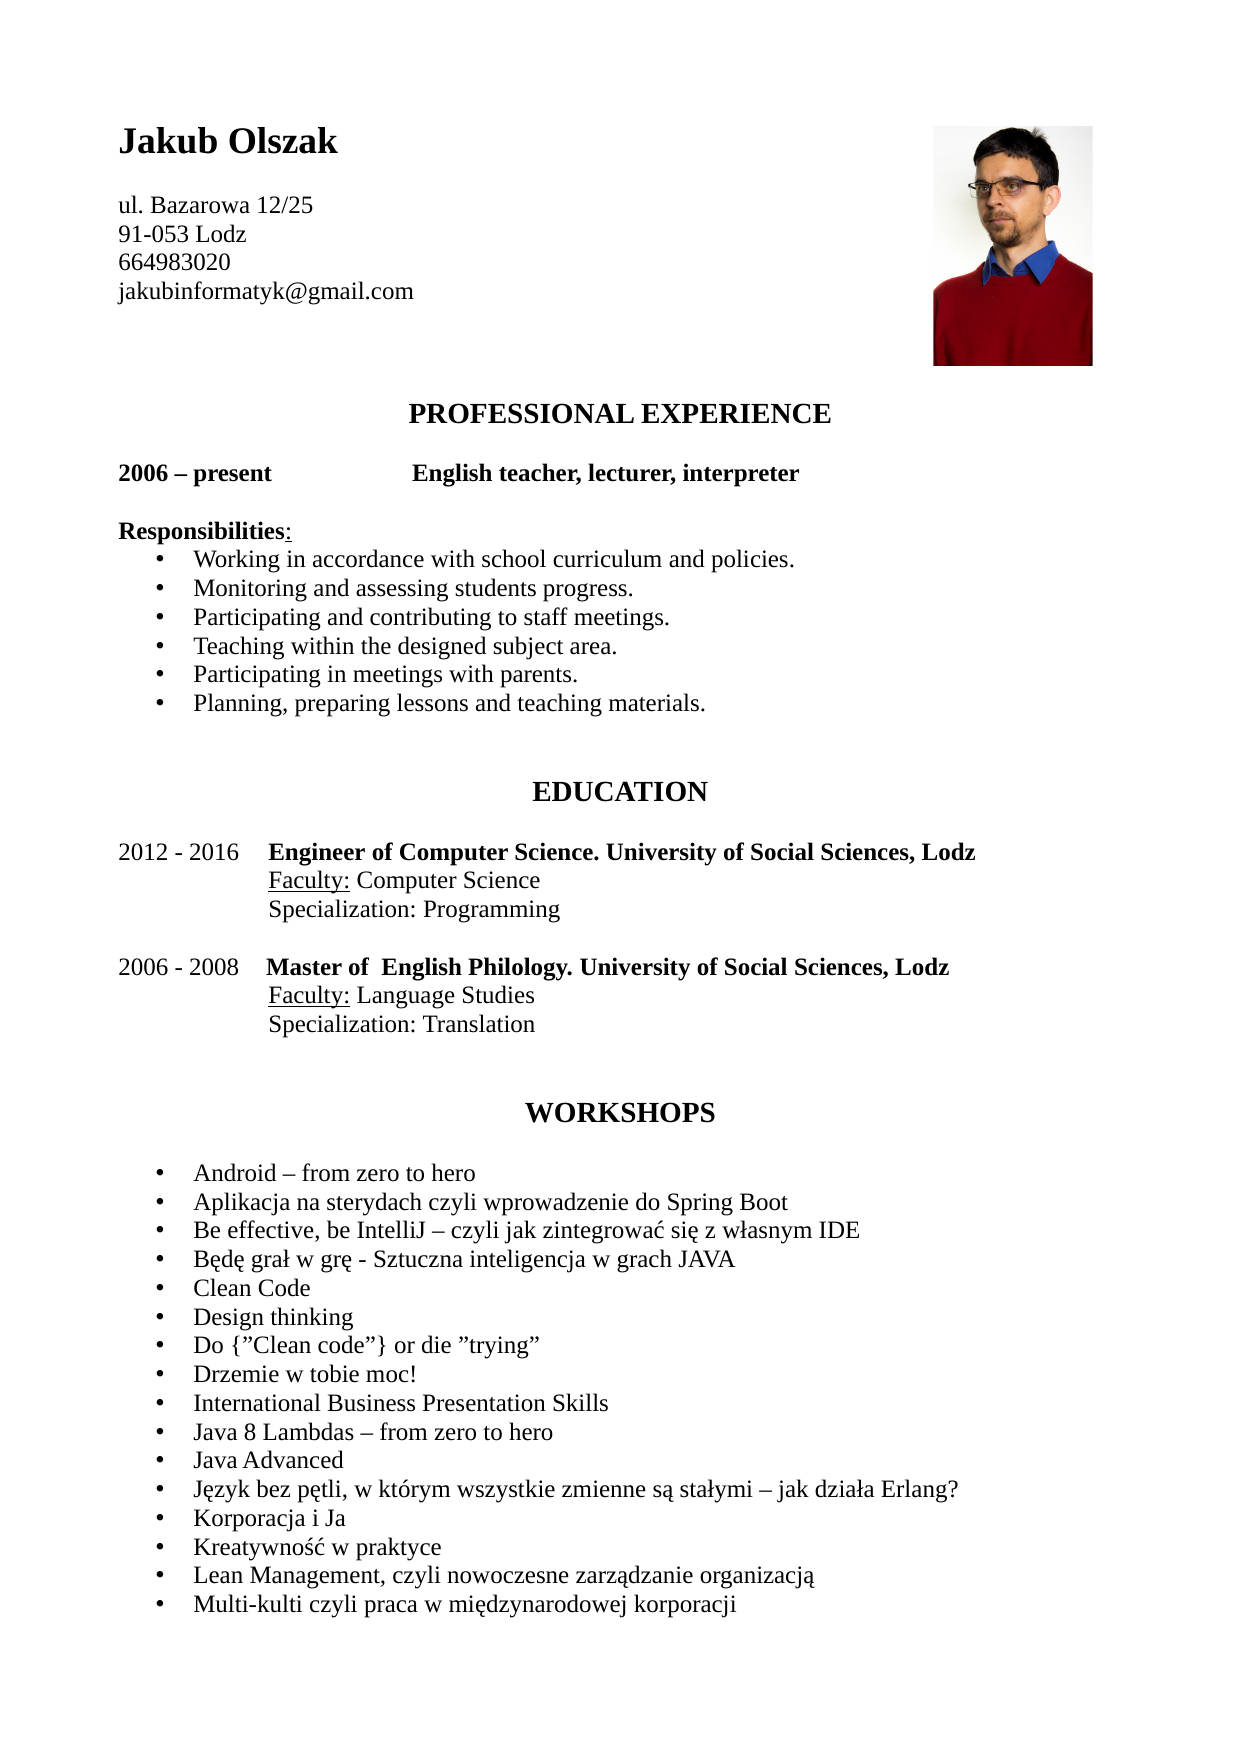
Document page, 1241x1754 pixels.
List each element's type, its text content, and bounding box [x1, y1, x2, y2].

text Faculty: Computer Science [118, 866, 1122, 894]
list Drzemie w tobie moc! [156, 1359, 1122, 1388]
text [1093, 219, 1122, 247]
text EDUCATION [118, 774, 1122, 808]
text [1093, 247, 1122, 276]
list Design thinking [156, 1302, 1122, 1330]
list Java Advanced [156, 1445, 1122, 1474]
list Teaching within the designed subject area. [156, 631, 1122, 659]
list Będę grał w grę - Sztuczna inteligencja w grach JAVA [156, 1244, 1122, 1273]
text Specialization: Programming [118, 894, 1122, 923]
list Android – from zero to hero [156, 1158, 1122, 1187]
text Jakub Olszak [118, 118, 1122, 161]
list Be effective, be IntelliJ – czyli jak zintegrować się z własnym IDE [156, 1215, 1122, 1244]
text ul. Bazarowa 12/25 [118, 190, 933, 219]
text 664983020 [118, 247, 933, 276]
text WORKSHOPS [118, 1096, 1122, 1129]
list Monitoring and assessing students progress. [156, 573, 1122, 602]
text [1093, 276, 1122, 305]
list Participating and contributing to staff meetings. [156, 602, 1122, 631]
list Aplikacja na sterydach czyli wprowadzenie do Spring Boot [156, 1187, 1122, 1215]
list Working in accordance with school curriculum and policies. [156, 544, 1122, 573]
list Multi-kulti czyli praca w międzynarodowej korporacji [156, 1589, 1122, 1618]
text [1093, 190, 1122, 219]
list Planning, preparing lessons and teaching materials. [156, 688, 1122, 717]
list Korporacja i Ja [156, 1503, 1122, 1532]
list Kreatywność w praktyce [156, 1532, 1122, 1560]
text Specialization: Translation [118, 1009, 1122, 1038]
text jakubinformatyk@gmail.com [118, 276, 933, 305]
list International Business Presentation Skills [156, 1388, 1122, 1417]
list Participating in meetings with parents. [156, 659, 1122, 688]
list Do {”Clean code”} or die ”trying” [156, 1330, 1122, 1359]
text Faculty: Language Studies [118, 981, 1122, 1009]
text 2012 - 2016 Engineer of Computer Science. University of Social Sciences, Lodz [118, 837, 1122, 866]
list Lean Management, czyli nowoczesne zarządzanie organizacją [156, 1560, 1122, 1589]
text PROFESSIONAL EXPERIENCE [118, 396, 1122, 429]
text 91-053 Lodz [118, 219, 933, 247]
list Język bez pętli, w którym wszystkie zmienne są stałymi – jak działa Erlang? [156, 1474, 1122, 1503]
text 2006 – present English teacher, lecturer, interpreter [118, 458, 1122, 487]
list Clean Code [156, 1273, 1122, 1302]
list Java 8 Lambdas – from zero to hero [156, 1417, 1122, 1445]
text Responsibilities: [118, 516, 1122, 544]
text 2006 - 2008 Master of English Philology. University of Social Sciences, Lodz [118, 952, 1122, 981]
